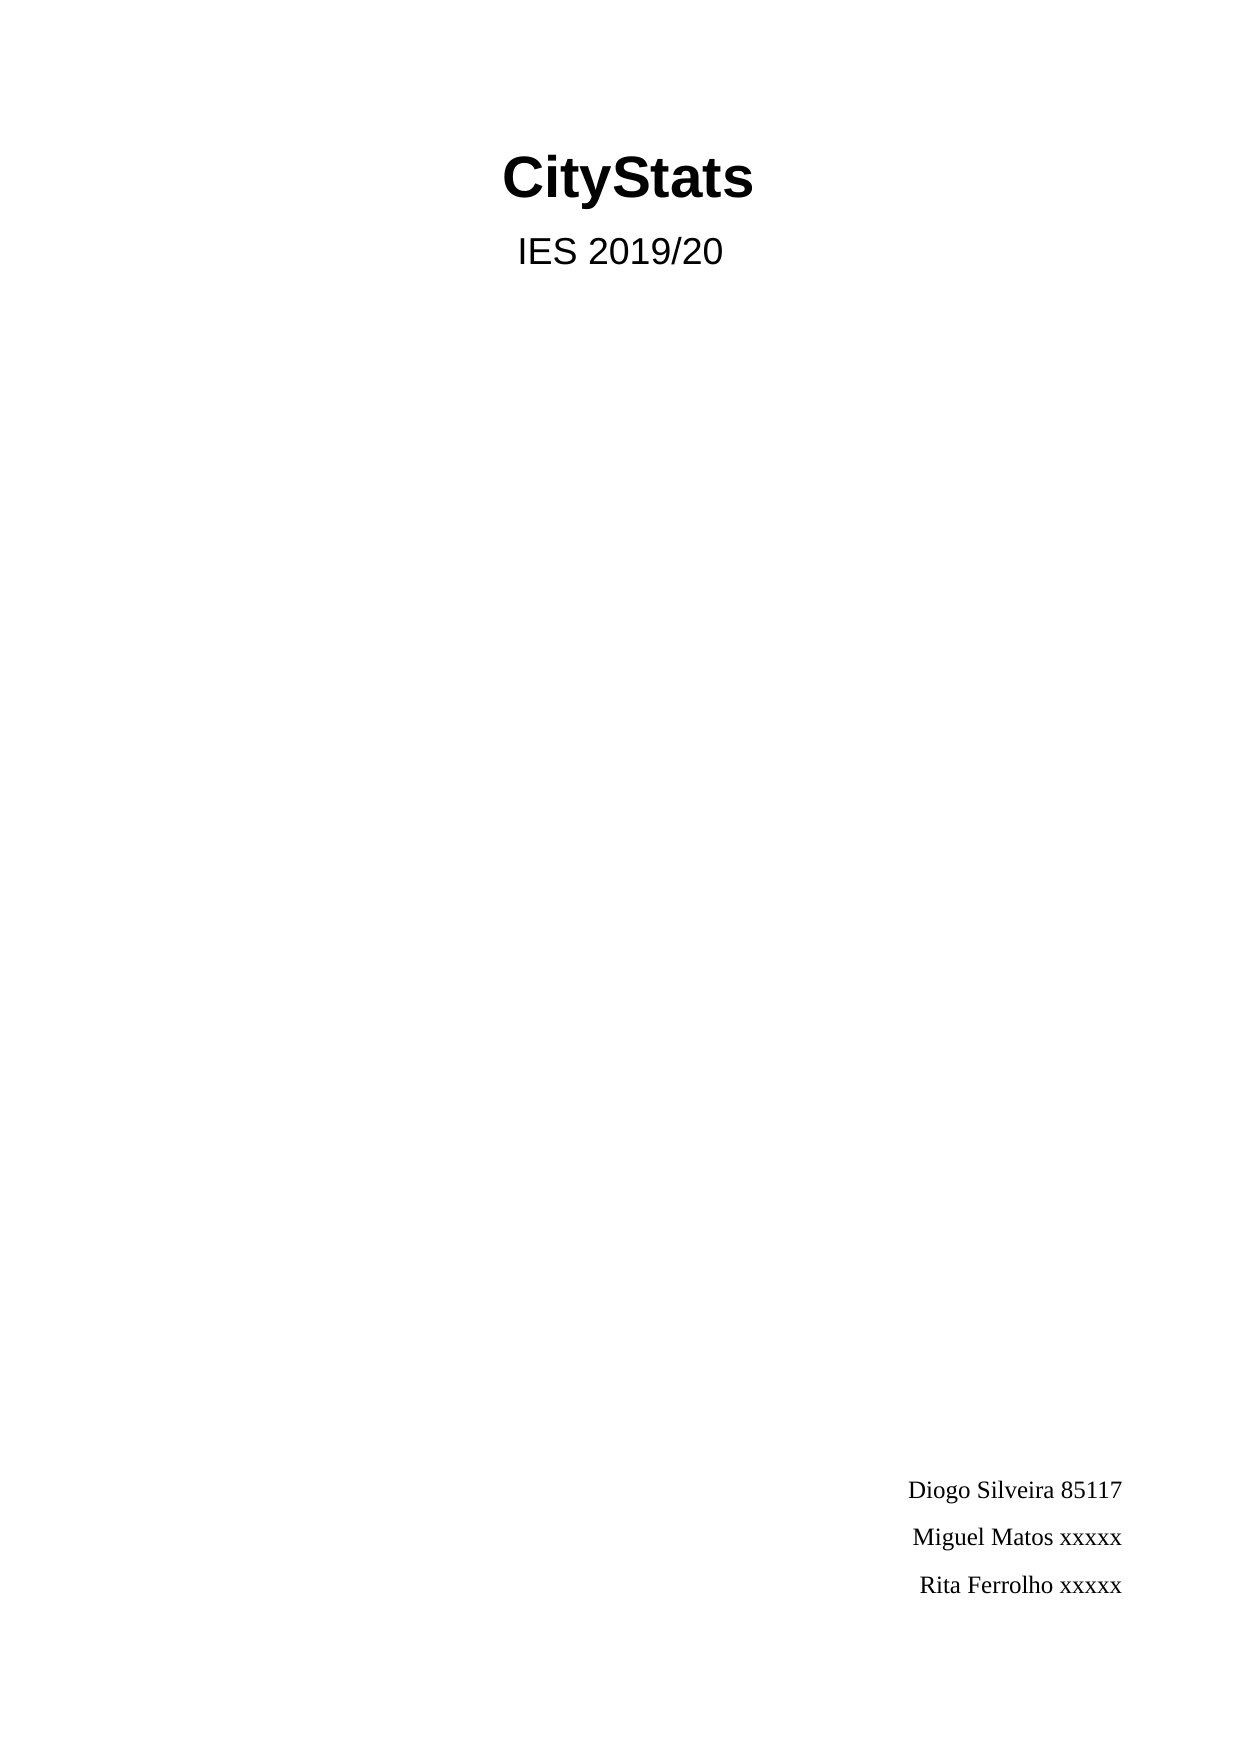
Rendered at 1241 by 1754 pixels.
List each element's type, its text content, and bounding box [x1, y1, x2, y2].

text Rita Ferrolho xxxxx [118, 1570, 1122, 1599]
subtitle IES 2019/20 [118, 229, 1122, 272]
text Diogo Silveira 85117 [118, 1475, 1122, 1503]
text Miguel Matos xxxxx [118, 1522, 1122, 1551]
title CityStats [118, 143, 1122, 210]
